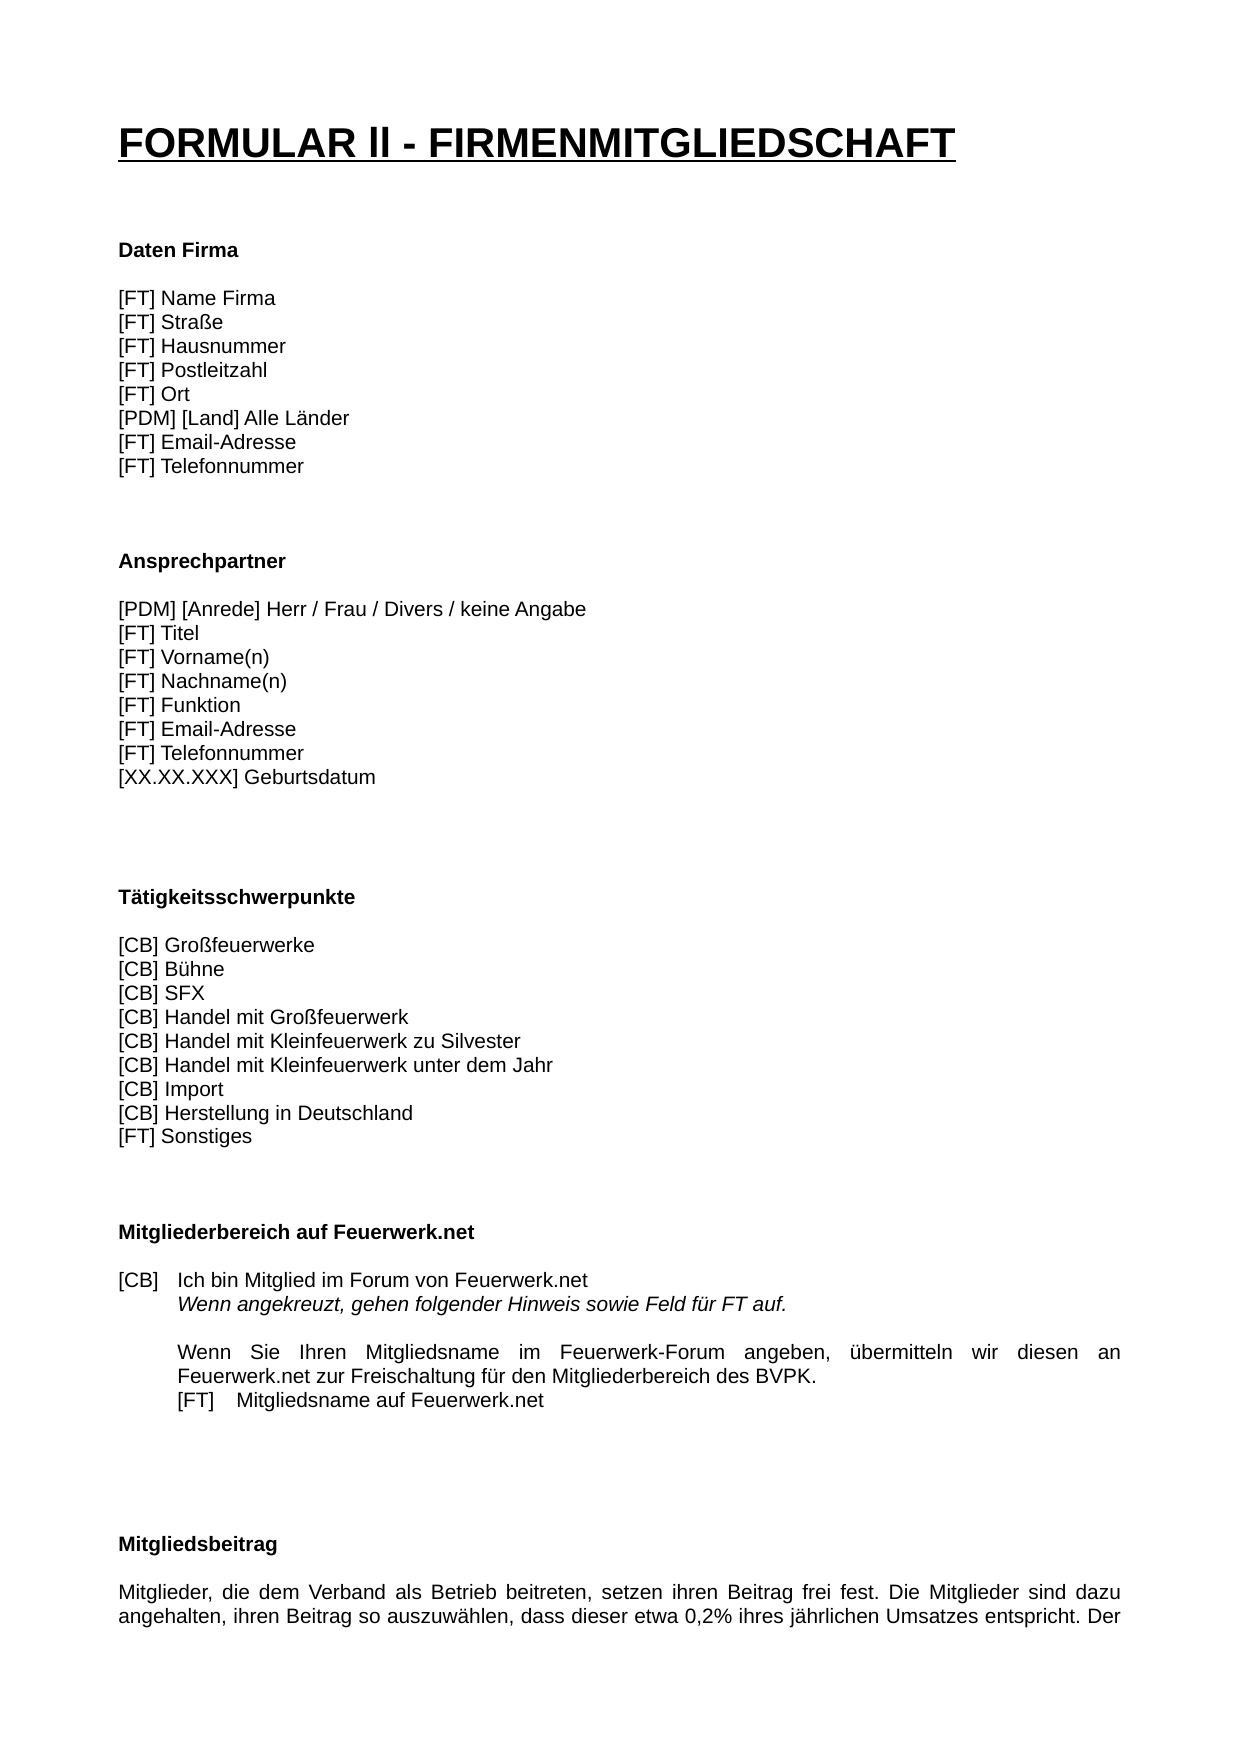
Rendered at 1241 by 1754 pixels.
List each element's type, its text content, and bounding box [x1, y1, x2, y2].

text [FT] Mitgliedsname auf Feuerwerk.net [177, 1388, 1122, 1412]
text FORMULAR ll - FIRMENMITGLIEDSCHAFT [118, 118, 1122, 166]
text Mitgliederbereich auf Feuerwerk.net [118, 1220, 1122, 1244]
text [FT] Funktion [118, 693, 1122, 717]
text [CB] Handel mit Kleinfeuerwerk unter dem Jahr [118, 1052, 1122, 1076]
text [CB] Handel mit Kleinfeuerwerk zu Silvester [118, 1028, 1122, 1052]
text [XX.XX.XXX] Geburtsdatum [118, 765, 1122, 789]
text [CB] Bühne [118, 957, 1122, 981]
text Ansprechpartner [118, 549, 1122, 573]
text Wenn Sie Ihren Mitgliedsname im Feuerwerk-Forum angeben, übermitteln wir diesen an Feuerwerk.net zur Freischaltung für den Mitgliederbereich des BVPK. [177, 1340, 1122, 1388]
text [PDM] [Land] Alle Länder [118, 406, 1122, 429]
text Daten Firma [118, 238, 1122, 262]
text Mitglieder, die dem Verband als Betrieb beitreten, setzen ihren Beitrag frei fest. Die Mitglieder sind dazu angehalten, ihren Beitrag so auszuwählen, dass dieser etwa 0,2% ihres jährlichen Umsatzes entspricht. Der [118, 1579, 1122, 1627]
text [CB] Handel mit Großfeuerwerk [118, 1004, 1122, 1028]
text [CB] SFX [118, 981, 1122, 1004]
text [FT] Ort [118, 382, 1122, 406]
text [FT] Telefonnummer [118, 741, 1122, 765]
text [FT] Sonstiges [118, 1124, 1122, 1148]
text [FT] Hausnummer [118, 334, 1122, 358]
text [CB] Herstellung in Deutschland [118, 1100, 1122, 1124]
text Wenn angekreuzt, gehen folgender Hinweis sowie Feld für FT auf. [118, 1292, 1122, 1316]
text [FT] Straße [118, 310, 1122, 334]
text [PDM] [Anrede] Herr / Frau / Divers / keine Angabe [118, 597, 1122, 621]
text [FT] Name Firma [118, 286, 1122, 310]
text [CB] Ich bin Mitglied im Forum von Feuerwerk.net [118, 1268, 1122, 1292]
text Mitgliedsbeitrag [118, 1532, 1122, 1556]
text [FT] Postleitzahl [118, 358, 1122, 382]
text [FT] Vorname(n) [118, 645, 1122, 669]
text [FT] Titel [118, 621, 1122, 645]
text [FT] Telefonnummer [118, 453, 1122, 477]
text [FT] Nachname(n) [118, 669, 1122, 693]
text Tätigkeitsschwerpunkte [118, 885, 1122, 909]
text [FT] Email-Adresse [118, 429, 1122, 453]
text [CB] Import [118, 1076, 1122, 1100]
text [FT] Email-Adresse [118, 717, 1122, 741]
text [CB] Großfeuerwerke [118, 933, 1122, 957]
